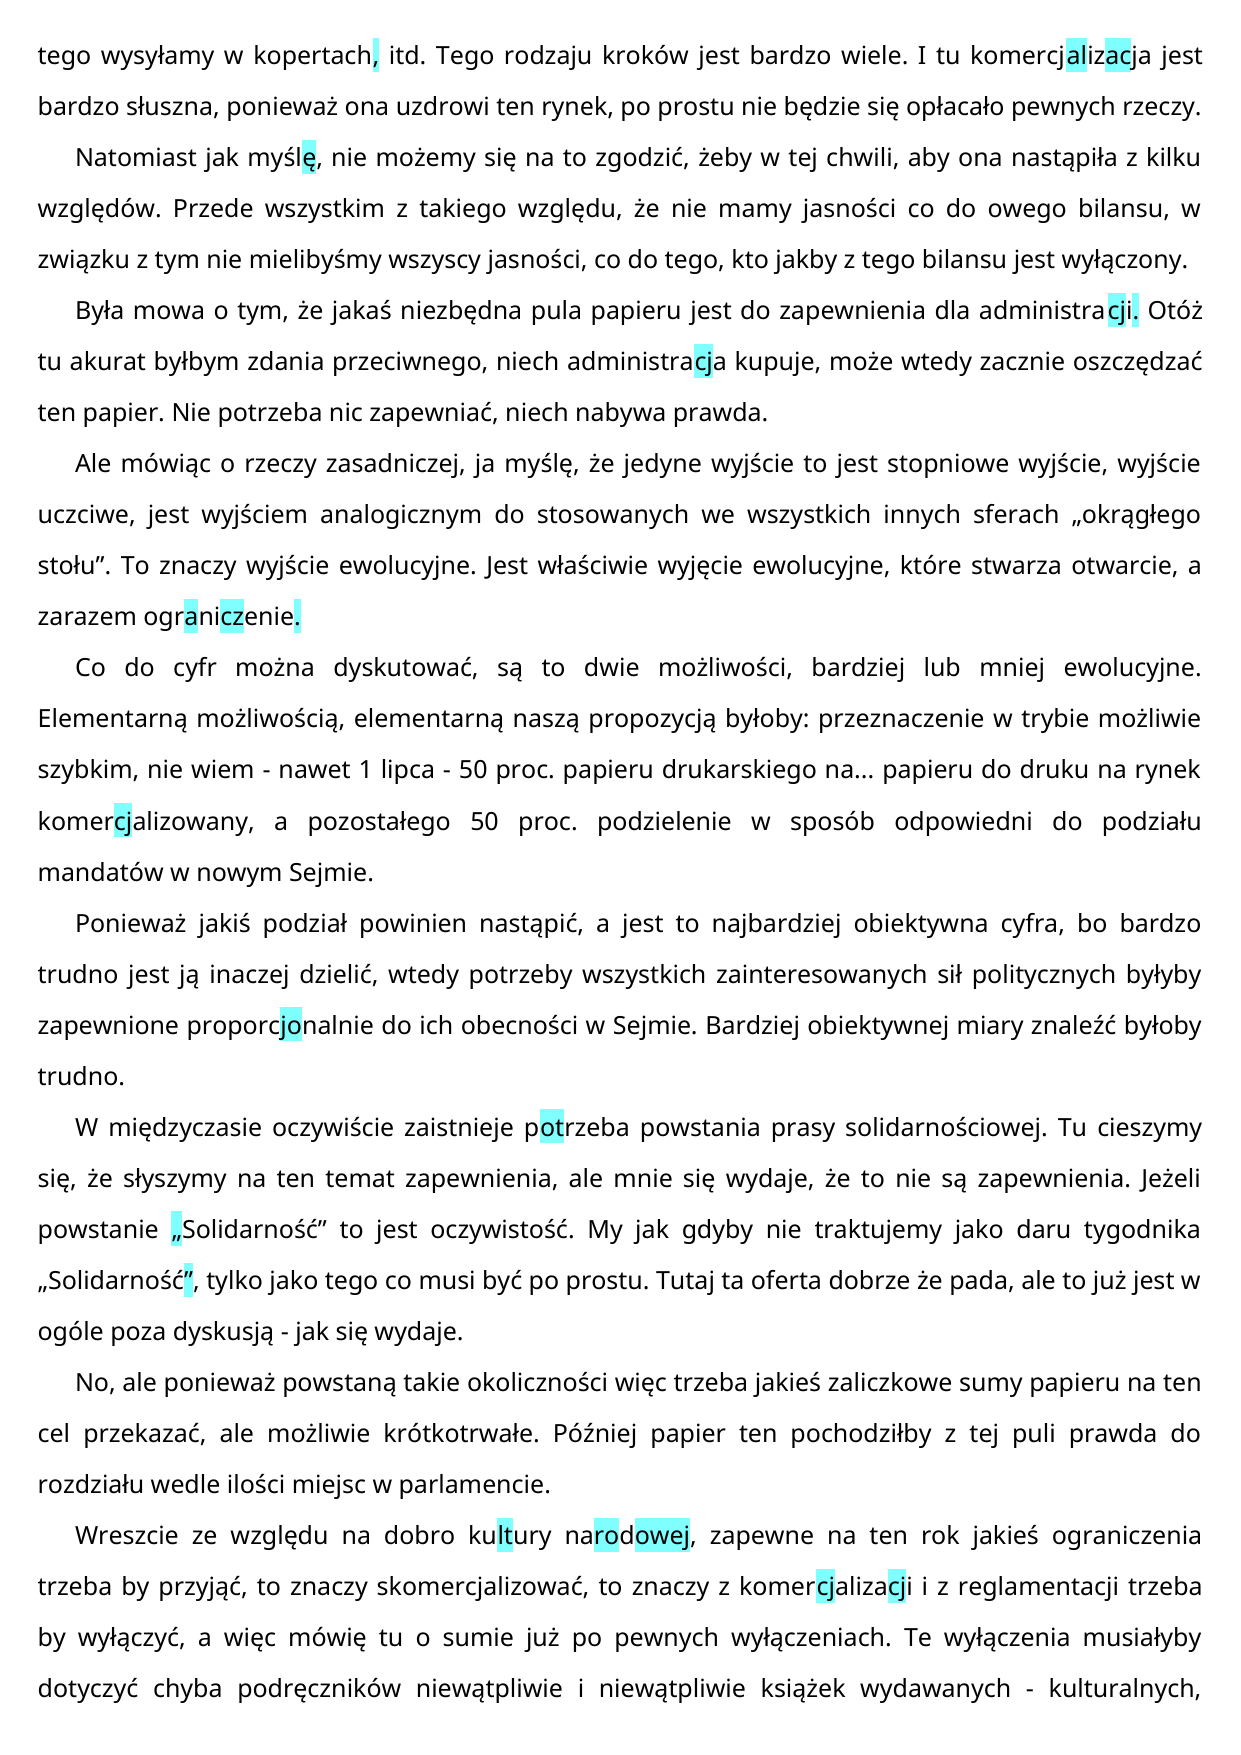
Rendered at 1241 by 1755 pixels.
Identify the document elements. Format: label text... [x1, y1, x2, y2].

text Ponieważ jakiś podział powinien nastąpić, a jest to najbardziej obiektywna cyfra, bo bardzo trudno jest ją inaczej dzielić, wtedy potrzeby wszystkich zainteresowanych sił politycznych byłyby zapewnione proporcjonalnie do ich obecności w Sejmie. Bardziej obiektywnej miary znaleźć byłoby trudno. [37, 905, 1203, 1092]
text No, ale ponieważ powstaną takie okoliczności więc trzeba jakieś zaliczkowe sumy papieru na ten cel przekazać, ale możliwie krótkotrwałe. Później papier ten pochodziłby z tej puli prawda do rozdziału wedle ilości miejsc w parlamencie. [37, 1364, 1203, 1501]
text Natomiast jak myślę, nie możemy się na to zgodzić, żeby w tej chwili, aby ona nastąpiła z kilku względów. Przede wszystkim z takiego względu, że nie mamy jasności co do owego bilansu, w związku z tym nie mielibyśmy wszyscy jasności, co do tego, kto jakby z tego bilansu jest wyłączony. [37, 139, 1203, 276]
text Ale mówiąc o rzeczy zasadniczej, ja myślę, że jedyne wyjście to jest stopniowe wyjście, wyjście uczciwe, jest wyjściem analogicznym do stosowanych we wszystkich innych sferach „okrągłego stołu”. To znaczy wyjście ewolucyjne. Jest właściwie wyjęcie ewolucyjne, które stwarza otwarcie, a zarazem ograniczenie. [37, 446, 1203, 633]
text W międzyczasie oczywiście zaistnieje potrzeba powstania prasy solidarnościowej. Tu cieszymy się, że słyszymy na ten temat zapewnienia, ale mnie się wydaje, że to nie są zapewnienia. Jeżeli powstanie „Solidarność” to jest oczywistość. My jak gdyby nie traktujemy jako daru tygodnika „Solidarność”, tylko jako tego co musi być po prostu. Tutaj ta oferta dobrze że pada, ale to już jest w ogóle poza dyskusją - jak się wydaje. [37, 1109, 1203, 1348]
text tego wysyłamy w kopertach, itd. Tego rodzaju kroków jest bardzo wiele. I tu komercjalizacja jest bardzo słuszna, ponieważ ona uzdrowi ten rynek, po prostu nie będzie się opłacało pewnych rzeczy. [37, 37, 1203, 123]
text Była mowa o tym, że jakaś niezbędna pula papieru jest do zapewnienia dla administracji. Otóż tu akurat byłbym zdania przeciwnego, niech administracja kupuje, może wtedy zacznie oszczędzać ten papier. Nie potrzeba nic zapewniać, niech nabywa prawda. [37, 293, 1203, 429]
text Wreszcie ze względu na dobro kultury narodowej, zapewne na ten rok jakieś ograniczenia trzeba by przyjąć, to znaczy skomercjalizować, to znaczy z komercjalizacji i z reglamentacji trzeba by wyłączyć, a więc mówię tu o sumie już po pewnych wyłączeniach. Te wyłączenia musiałyby dotyczyć chyba podręczników niewątpliwie i niewątpliwie książek wydawanych - kulturalnych, [37, 1518, 1203, 1705]
text Co do cyfr można dyskutować, są to dwie możliwości, bardziej lub mniej ewolucyjne. Elementarną możliwością, elementarną naszą propozycją byłoby: przeznaczenie w trybie możliwie szybkim, nie wiem - nawet 1 lipca - 50 proc. papieru drukarskiego na... papieru do druku na rynek komercjalizowany, a pozostałego 50 proc. podzielenie w sposób odpowiedni do podziału mandatów w nowym Sejmie. [37, 650, 1203, 888]
